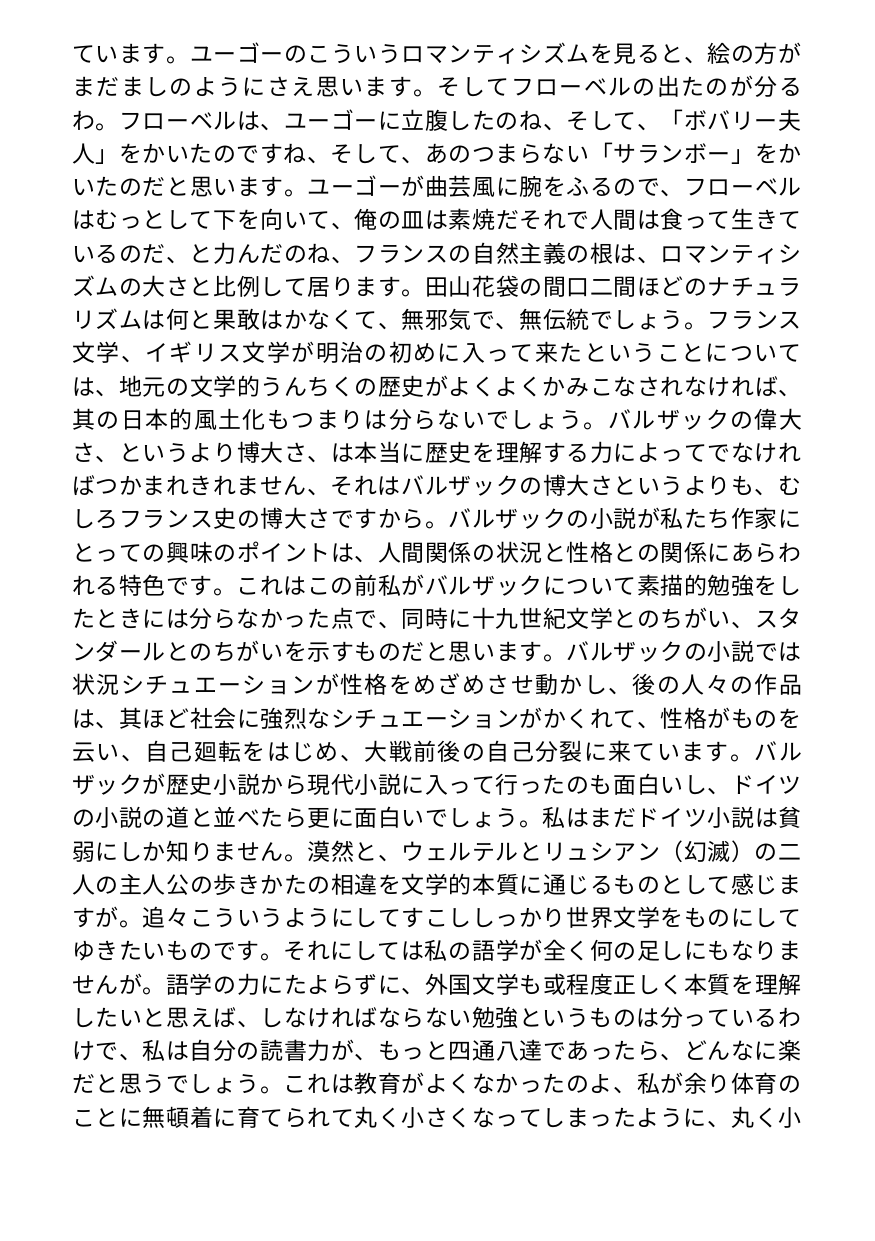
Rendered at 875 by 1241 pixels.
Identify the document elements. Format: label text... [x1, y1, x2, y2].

text ています。ユーゴーのこういうロマンティシズムを見ると、絵の方がまだましのようにさえ思います。そしてフローベルの出たのが分るわ。フローベルは、ユーゴーに立腹したのね、そして、「ボバリー夫人」をかいたのですね、そして、あのつまらない「サランボー」をかいたのだと思います。ユーゴーが曲芸風に腕をふるので、フローベルはむっとして下を向いて、俺の皿は素焼だそれで人間は食って生きているのだ、と力んだのね、フランスの自然主義の根は、ロマンティシズムの大さと比例して居ります。田山花袋の間口二間ほどのナチュラリズムは何と果敢はかなくて、無邪気で、無伝統でしょう。フランス文学、イギリス文学が明治の初めに入って来たということについては、地元の文学的うんちくの歴史がよくよくかみこなされなければ、其の日本的風土化もつまりは分らないでしょう。バルザックの偉大さ、というより博大さ、は本当に歴史を理解する力によってでなければつかまれきれません、それはバルザックの博大さというよりも、むしろフランス史の博大さですから。バルザックの小説が私たち作家にとっての興味のポイントは、人間関係の状況と性格との関係にあらわれる特色です。これはこの前私がバルザックについて素描的勉強をしたときには分らなかった点で、同時に十九世紀文学とのちがい、スタンダールとのちがいを示すものだと思います。バルザックの小説では状況シチュエーションが性格をめざめさせ動かし、後の人々の作品は、其ほど社会に強烈なシチュエーションがかくれて、性格がものを云い、自己廻転をはじめ、大戦前後の自己分裂に来ています。バルザックが歴史小説から現代小説に入って行ったのも面白いし、ドイツの小説の道と並べたら更に面白いでしょう。私はまだドイツ小説は貧弱にしか知りません。漠然と、ウェルテルとリュシアン（幻滅）の二人の主人公の歩きかたの相違を文学的本質に通じるものとして感じますが。追々こういうようにしてすこししっかり世界文学をものにしてゆきたいものです。それにしては私の語学が全く何の足しにもなりませんが。語学の力にたよらずに、外国文学も或程度正しく本質を理解したいと思えば、しなければならない勉強というものは分っているわけで、私は自分の読書力が、もっと四通八達であったら、どんなに楽だと思うでしょう。これは教育がよくなかったのよ、私が余り体育のことに無頓着に育てられて丸く小さくなってしまったように、丸く小 [72, 36, 802, 1133]
